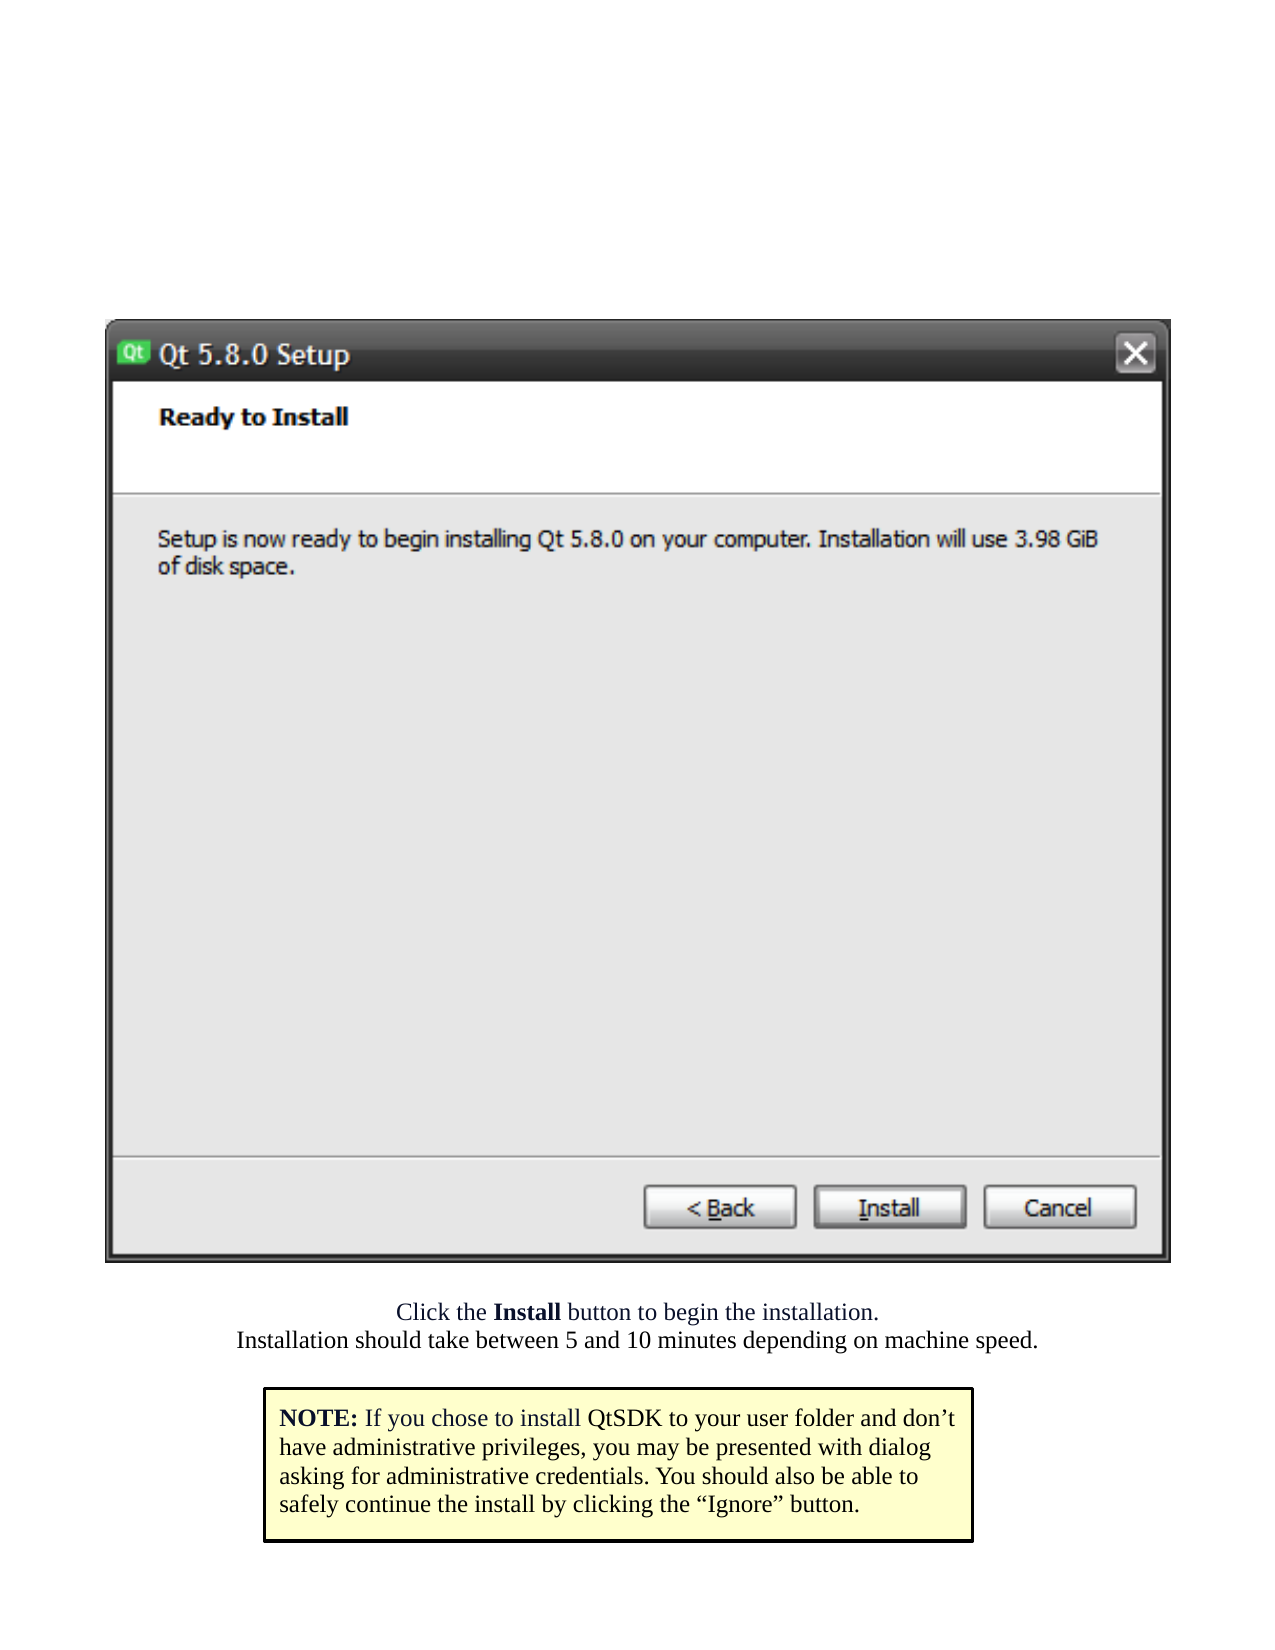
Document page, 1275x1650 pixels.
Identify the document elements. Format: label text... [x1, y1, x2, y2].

text Installation should take between 5 and 10 minutes depending on machine speed. [118, 1326, 1157, 1354]
picture [105, 319, 1171, 1263]
text Click the Install button to begin the installation. [118, 1297, 1157, 1326]
